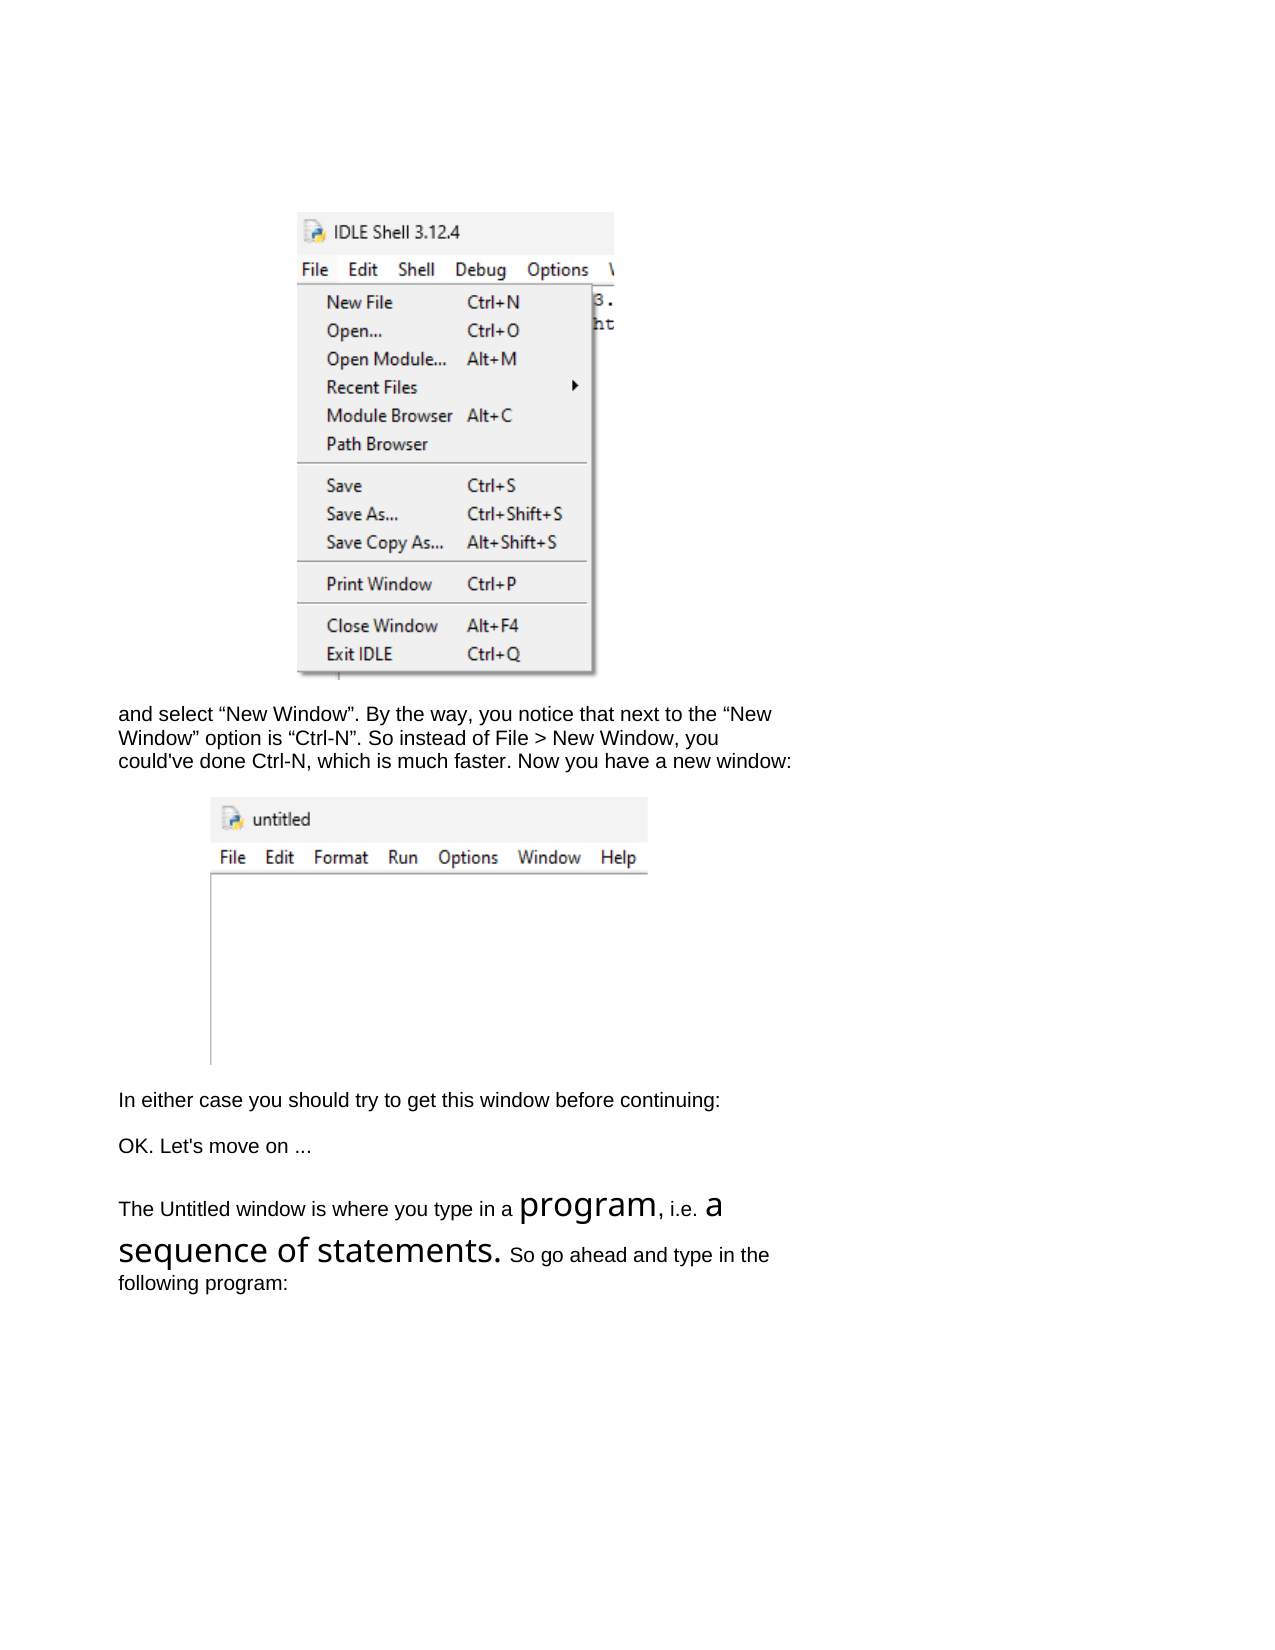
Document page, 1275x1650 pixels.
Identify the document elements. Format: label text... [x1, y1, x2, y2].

picture [210, 797, 648, 1065]
text and select “New Window”. By the way, you notice that next to the “New Window” option is “Ctrl-N”. So instead of File > New Window, you could've done Ctrl-N, which is much faster. Now you have a new window: [118, 703, 793, 773]
picture [297, 212, 615, 680]
text In either case you should try to get this window before continuing: [118, 1088, 793, 1111]
text OK. Let's move on ... [118, 1135, 793, 1158]
text The Untitled window is where you type in a program, i.e. a sequence of statements. So go ahead and type in the following program: [118, 1181, 793, 1295]
